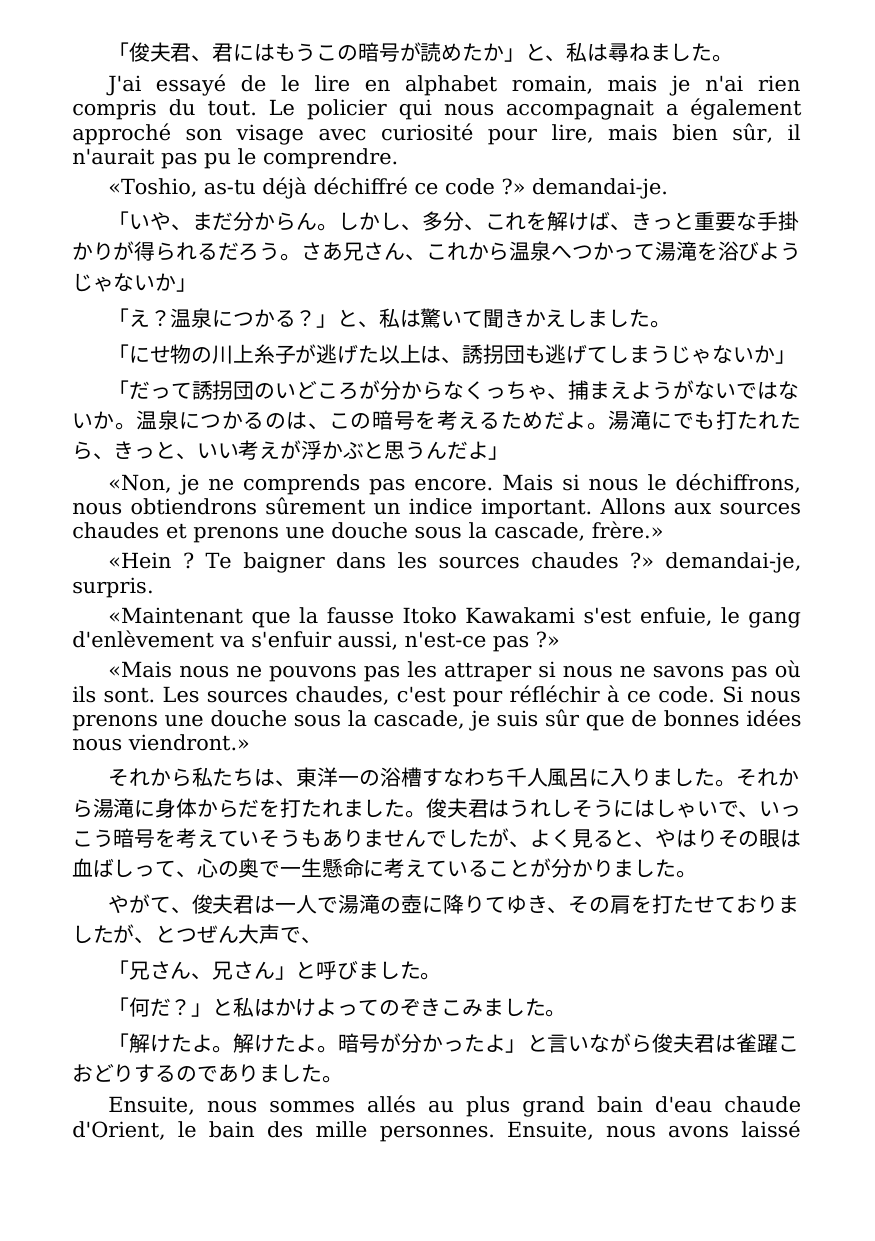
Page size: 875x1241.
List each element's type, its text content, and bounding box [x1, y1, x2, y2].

text 「何だ？」と私はかけよってのぞきこみました。 [72, 991, 802, 1021]
text 「いや、まだ分からん。しかし、多分、これを解けば、きっと重要な手掛かりが得られるだろう。さあ兄さん、これから温泉へつかって湯滝を浴びようじゃないか」 [72, 205, 802, 296]
text 「俊夫君、君にはもうこの暗号が読めたか」と、私は尋ねました。 [72, 36, 802, 66]
text それから私たちは、東洋一の浴槽すなわち千人風呂に入りました。それから湯滝に身体からだを打たれました。俊夫君はうれしそうにはしゃいで、いっこう暗号を考えていそうもありませんでしたが、よく見ると、やはりその眼は血ばしって、心の奥で一生懸命に考えていることが分かりました。 [72, 762, 802, 882]
text やがて、俊夫君は一人で湯滝の壺に降りてゆき、その肩を打たせておりましたが、とつぜん大声で、 [72, 888, 802, 949]
text «Hein ? Te baigner dans les sources chaudes ?» demandai-je, surpris. [72, 549, 802, 598]
text «Toshio, as-tu déjà déchiffré ce code ?» demandai-je. [72, 175, 802, 199]
text «Maintenant que la fausse Itoko Kawakami s'est enfuie, le gang d'enlèvement va s'enfuir aussi, n'est-ce pas ?» [72, 604, 802, 653]
text Ensuite, nous sommes allés au plus grand bain d'eau chaude d'Orient, le bain des mille personnes. Ensuite, nous avons laissé [72, 1093, 802, 1142]
text 「だって誘拐団のいどころが分からなくっちゃ、捕まえようがないではないか。温泉につかるのは、この暗号を考えるためだよ。湯滝にでも打たれたら、きっと、いい考えが浮かぶと思うんだよ」 [72, 374, 802, 465]
text «Mais nous ne pouvons pas les attraper si nous ne savons pas où ils sont. Les sources chaudes, c'est pour réfléchir à ce code. Si nous prenons une douche sous la cascade, je suis sûr que de bonnes idées nous viendront.» [72, 658, 802, 756]
text 「にせ物の川上糸子が逃げた以上は、誘拐団も逃げてしまうじゃないか」 [72, 338, 802, 368]
text «Non, je ne comprends pas encore. Mais si nous le déchiffrons, nous obtiendrons sûrement un indice important. Allons aux sources chaudes et prenons une douche sous la cascade, frère.» [72, 471, 802, 544]
text J'ai essayé de le lire en alphabet romain, mais je n'ai rien compris du tout. Le policier qui nous accompagnait a également approché son visage avec curiosité pour lire, mais bien sûr, il n'aurait pas pu le comprendre. [72, 72, 802, 169]
text 「解けたよ。解けたよ。暗号が分かったよ」と言いながら俊夫君は雀躍こおどりするのでありました。 [72, 1027, 802, 1087]
text 「兄さん、兄さん」と呼びました。 [72, 955, 802, 985]
text 「え？温泉につかる？」と、私は驚いて聞きかえしました。 [72, 302, 802, 332]
